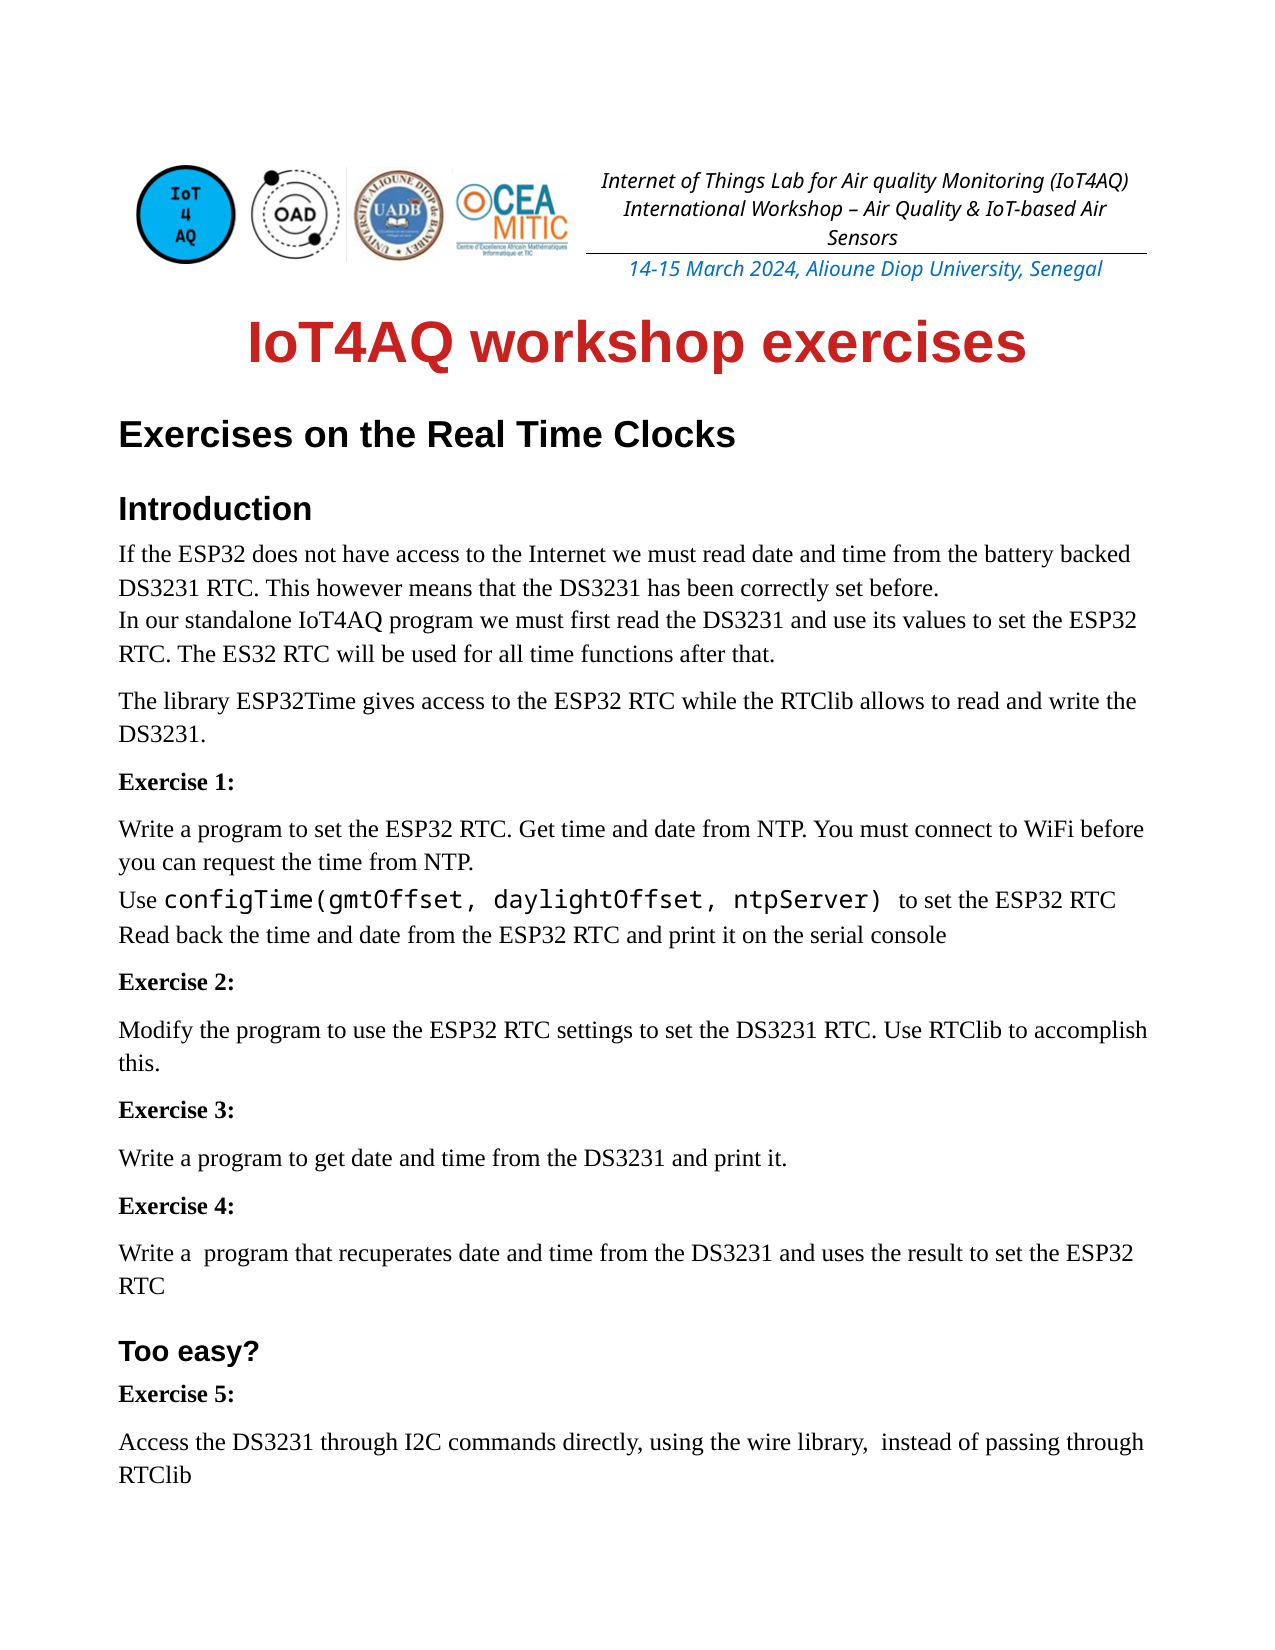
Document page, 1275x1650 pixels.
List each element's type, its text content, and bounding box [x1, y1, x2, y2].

text Write a program to get date and time from the DS3231 and print it. [118, 1143, 1157, 1172]
table_header Internet of Things Lab for Air quality Monitoring (IoT4AQ) International Workshop – Air Quality & IoT-based Air Sensors 14-15 March 2024, Alioune Diop University, Senegal [575, 166, 1158, 283]
text Write a program to set the ESP32 RTC. Get time and date from NTP. You must connect to WiFi before you can request the time from NTP. Use configTime(gmtOffset, daylightOffset, ntpServer) to set the ESP32 RTC Read back the time and date from the ESP32 RTC and print it on the serial console [118, 814, 1157, 948]
title IoT4AQ workshop exercises [118, 308, 1157, 375]
subtitle Too easy? [118, 1333, 1157, 1367]
text Write a program that recuperates date and time from the DS3231 and uses the result to set the ESP32 RTC [118, 1238, 1157, 1300]
text Modify the program to use the ESP32 RTC settings to set the DS3231 RTC. Use RTClib to accomplish this. [118, 1015, 1157, 1077]
text Exercise 3: [118, 1096, 1157, 1124]
text Exercise 1: [118, 767, 1157, 796]
text The library ESP32Time gives access to the ESP32 RTC while the RTClib allows to read and write the DS3231. [118, 686, 1157, 748]
subtitle Introduction [118, 489, 1157, 527]
table_header [125, 166, 575, 283]
text Exercise 4: [118, 1191, 1157, 1219]
text Exercise 5: [118, 1379, 1157, 1408]
subtitle Exercises on the Real Time Clocks [118, 412, 1157, 455]
text Access the DS3231 through I2C commands directly, using the wire library, instead of passing through RTClib [118, 1427, 1157, 1489]
picture [136, 165, 571, 264]
text Exercise 2: [118, 967, 1157, 996]
text If the ESP32 does not have access to the Internet we must read date and time from the battery backed DS3231 RTC. This however means that the DS3231 has been correctly set before. In our standalone IoT4AQ program we must first read the DS3231 and use its values to set the ESP32 RTC. The ES32 RTC will be used for all time functions after that. [118, 539, 1157, 667]
